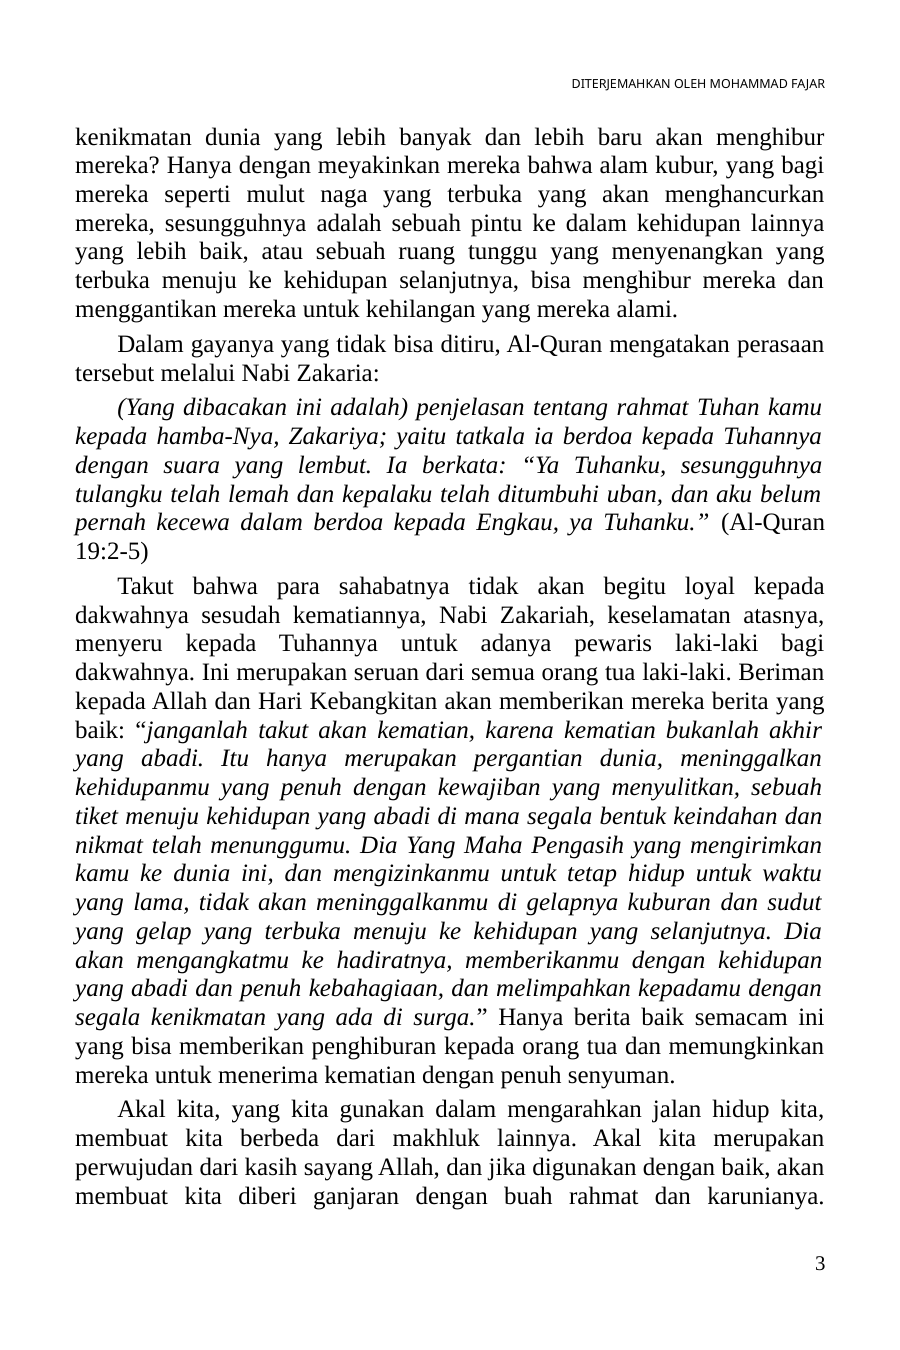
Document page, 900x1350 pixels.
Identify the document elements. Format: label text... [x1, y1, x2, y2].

text Takut bahwa para sahabatnya tidak akan begitu loyal kepada dakwahnya sesudah kematiannya, Nabi Zakariah, keselamatan atasnya, menyeru kepada Tuhannya untuk adanya pewaris laki-laki bagi dakwahnya. Ini merupakan seruan dari semua orang tua laki-laki. Beriman kepada Allah dan Hari Kebangkitan akan memberikan mereka berita yang baik: “janganlah takut akan kematian, karena kematian bukanlah akhir yang abadi. Itu hanya merupakan pergantian dunia, meninggalkan kehidupanmu yang penuh dengan kewajiban yang menyulitkan, sebuah tiket menuju kehidupan yang abadi di mana segala bentuk keindahan dan nikmat telah menunggumu. Dia Yang Maha Pengasih yang mengirimkan kamu ke dunia ini, dan mengizinkanmu untuk tetap hidup untuk waktu yang lama, tidak akan meninggalkanmu di gelapnya kuburan dan sudut yang gelap yang terbuka menuju ke kehidupan yang selanjutnya. Dia akan mengangkatmu ke hadiratnya, memberikanmu dengan kehidupan yang abadi dan penuh kebahagiaan, dan melimpahkan kepadamu dengan segala kenikmatan yang ada di surga.” Hanya berita baik semacam ini yang bisa memberikan penghiburan kepada orang tua dan memungkinkan mereka untuk menerima kematian dengan penuh senyuman. [75, 571, 825, 1088]
text kenikmatan dunia yang lebih banyak dan lebih baru akan menghibur mereka? Hanya dengan meyakinkan mereka bahwa alam kubur, yang bagi mereka seperti mulut naga yang terbuka yang akan menghancurkan mereka, sesungguhnya adalah sebuah pintu ke dalam kehidupan lainnya yang lebih baik, atau sebuah ruang tunggu yang menyenangkan yang terbuka menuju ke kehidupan selanjutnya, bisa menghibur mereka dan menggantikan mereka untuk kehilangan yang mereka alami. [75, 122, 825, 323]
text Dalam gayanya yang tidak bisa ditiru, Al-Quran mengatakan perasaan tersebut melalui Nabi Zakaria: [75, 329, 825, 386]
text (Yang dibacakan ini adalah) penjelasan tentang rahmat Tuhan kamu kepada hamba-Nya, Zakariya; yaitu tatkala ia berdoa kepada Tuhannya dengan suara yang lembut. Ia berkata: “Ya Tuhanku, sesungguhnya tulangku telah lemah dan kepalaku telah ditumbuhi uban, dan aku belum pernah kecewa dalam berdoa kepada Engkau, ya Tuhanku.” (Al-Quran 19:2-5) [75, 392, 825, 565]
text Akal kita, yang kita gunakan dalam mengarahkan jalan hidup kita, membuat kita berbeda dari makhluk lainnya. Akal kita merupakan perwujudan dari kasih sayang Allah, dan jika digunakan dengan baik, akan membuat kita diberi ganjaran dengan buah rahmat dan karunianya. [75, 1094, 825, 1209]
